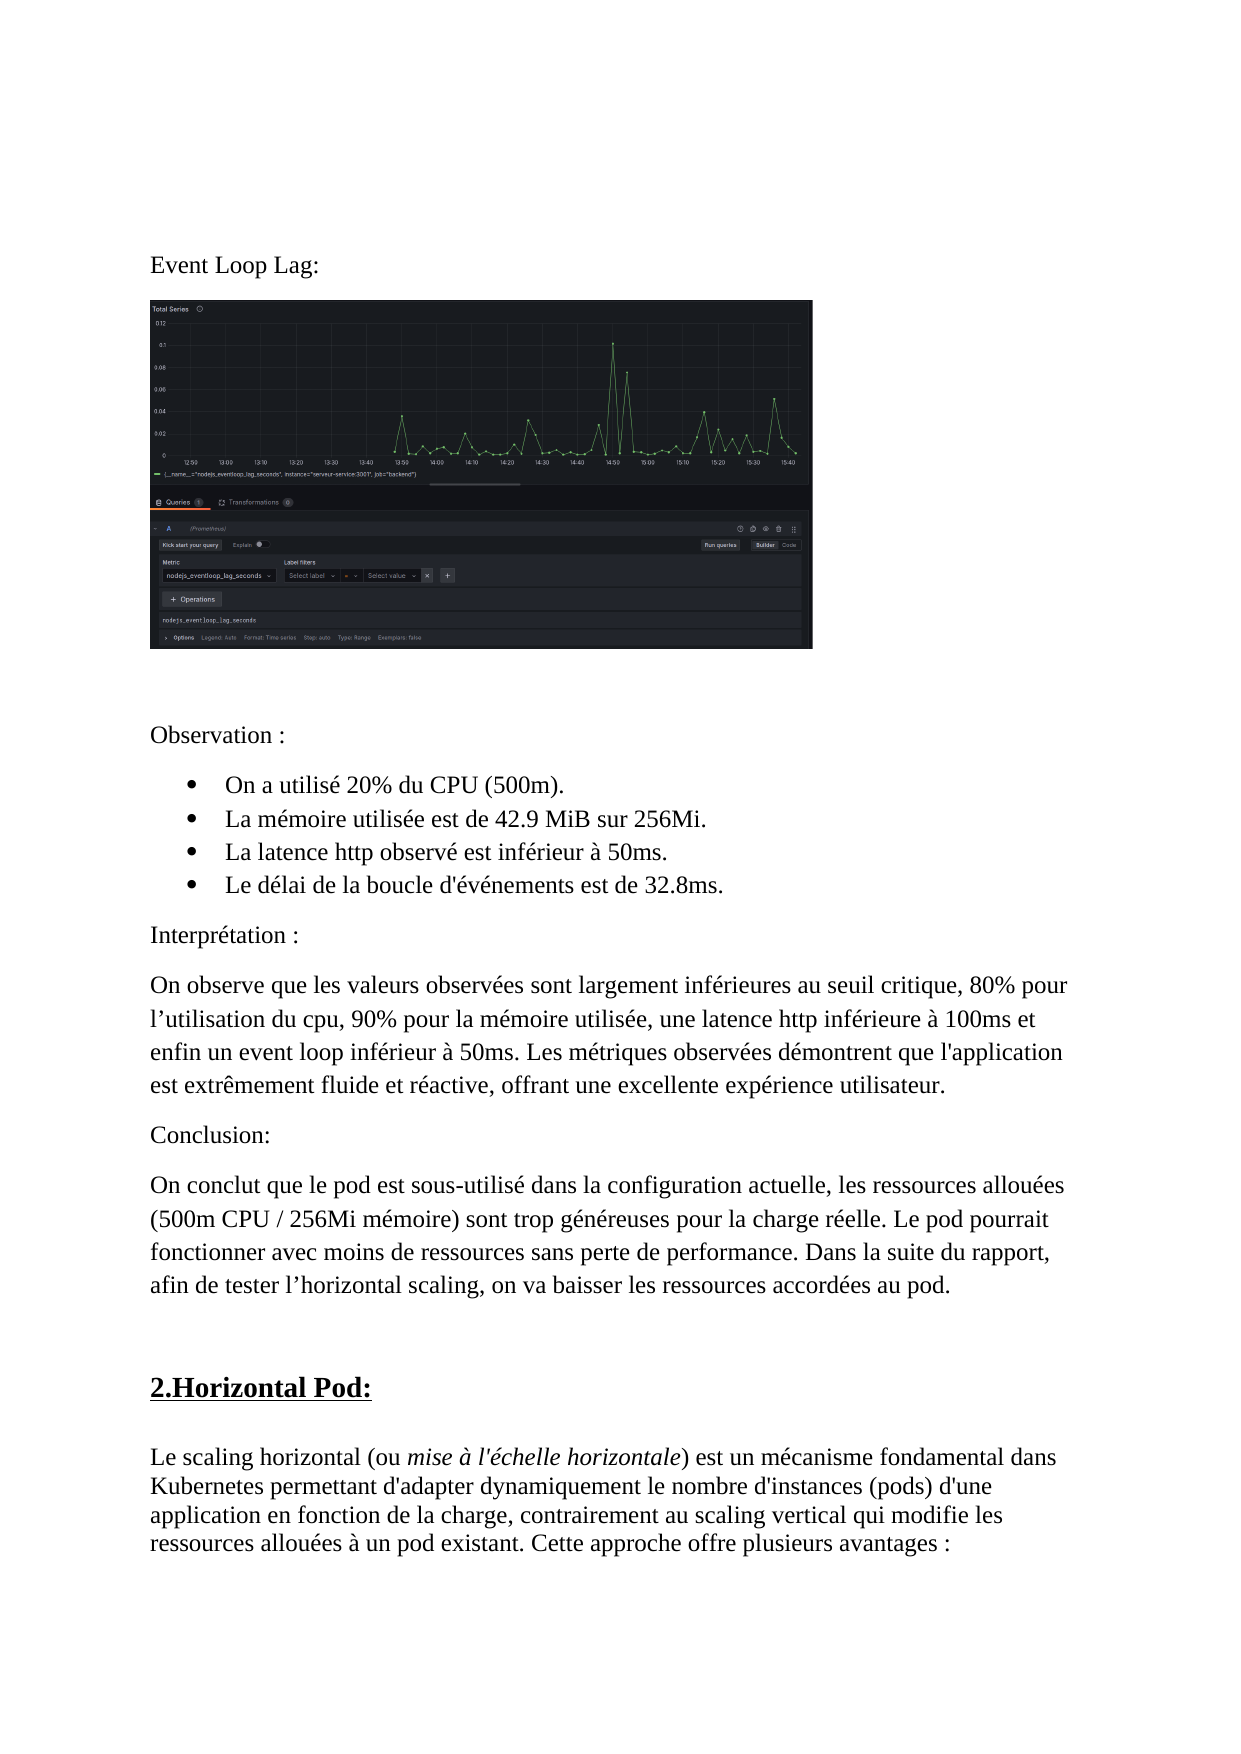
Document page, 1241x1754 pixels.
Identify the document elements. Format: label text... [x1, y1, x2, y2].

text On observe que les valeurs observées sont largement inférieures au seuil critique, 80% pour l’utilisation du cpu, 90% pour la mémoire utilisée, une latence http inférieure à 100ms et enfin un event loop inférieur à 50ms. Les métriques observées démontrent que l'application est extrêmement fluide et réactive, offrant une excellente expérience utilisateur. [150, 971, 1090, 1099]
text Observation : [150, 721, 1090, 749]
list On a utilisé 20% du CPU (500m). [187, 771, 1090, 799]
list Le délai de la boucle d'événements est de 32.8ms. [187, 871, 1090, 899]
list La latence http observé est inférieur à 50ms. [187, 837, 1090, 866]
text Conclusion: [150, 1121, 1090, 1149]
text Event Loop Lag: [150, 250, 1090, 279]
text Interprétation : [150, 921, 1090, 949]
text 2.Horizontal Pod: [150, 1371, 1090, 1404]
text Le scaling horizontal (ou mise à l'échelle horizontale) est un mécanisme fondamental dans Kubernetes permettant d'adapter dynamiquement le nombre d'instances (pods) d'une application en fonction de la charge, contrairement au scaling vertical qui modifie les ressources allouées à un pod existant. Cette approche offre plusieurs avantages : [150, 1442, 1090, 1557]
text On conclut que le pod est sous-utilisé dans la configuration actuelle, les ressources allouées (500m CPU / 256Mi mémoire) sont trop généreuses pour la charge réelle. Le pod pourrait fonctionner avec moins de ressources sans perte de performance. Dans la suite du rapport, afin de tester l’horizontal scaling, on va baisser les ressources accordées au pod. [150, 1171, 1090, 1299]
list La mémoire utilisée est de 42.9 MiB sur 256Mi. [187, 804, 1090, 833]
